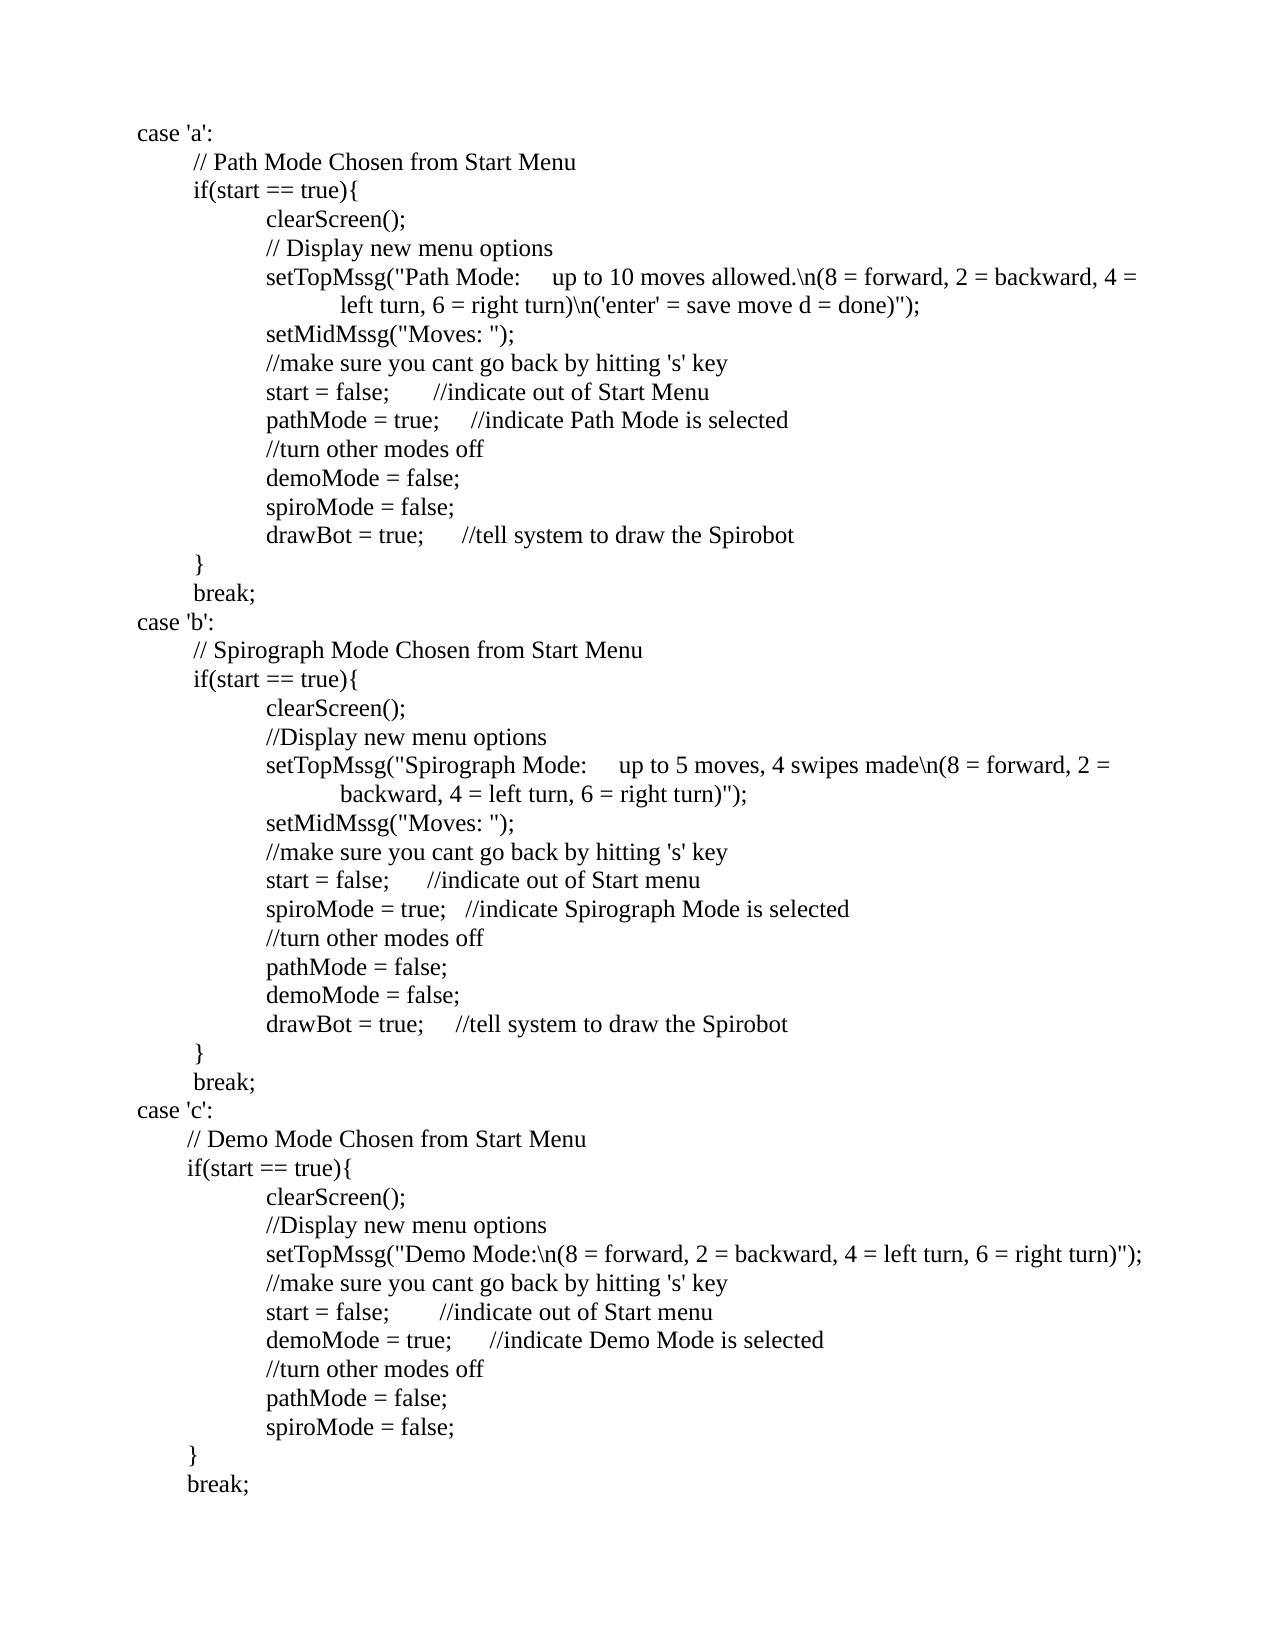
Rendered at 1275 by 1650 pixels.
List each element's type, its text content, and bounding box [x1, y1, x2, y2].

text //make sure you cant go back by hitting 's' key [118, 348, 1157, 377]
text setMidMssg("Moves: "); [118, 808, 1157, 837]
text if(start == true){ [118, 1153, 1157, 1182]
text clearScreen(); [118, 693, 1157, 722]
text backward, 4 = left turn, 6 = right turn)"); [118, 779, 1157, 808]
text setMidMssg("Moves: "); [118, 319, 1157, 348]
text // Display new menu options [118, 233, 1157, 262]
text setTopMssg("Spirograph Mode: up to 5 moves, 4 swipes made\n(8 = forward, 2 = [118, 751, 1157, 779]
text case 'c': [118, 1096, 1157, 1124]
text setTopMssg("Demo Mode:\n(8 = forward, 2 = backward, 4 = left turn, 6 = right turn)"); [118, 1239, 1157, 1268]
text //Display new menu options [118, 1211, 1157, 1239]
text drawBot = true; //tell system to draw the Spirobot [118, 521, 1157, 549]
text clearScreen(); [118, 204, 1157, 233]
text left turn, 6 = right turn)\n('enter' = save move d = done)"); [118, 291, 1157, 319]
text // Spirograph Mode Chosen from Start Menu [118, 636, 1157, 664]
text //turn other modes off [118, 923, 1157, 952]
text } [118, 1038, 1157, 1067]
text if(start == true){ [118, 664, 1157, 693]
text drawBot = true; //tell system to draw the Spirobot [118, 1009, 1157, 1038]
text pathMode = false; [118, 1383, 1157, 1412]
text //turn other modes off [118, 1354, 1157, 1383]
text start = false; //indicate out of Start Menu [118, 377, 1157, 406]
text start = false; //indicate out of Start menu [118, 1297, 1157, 1326]
text spiroMode = false; [118, 1412, 1157, 1441]
text case 'b': [118, 607, 1157, 636]
text break; [118, 1067, 1157, 1096]
text demoMode = false; [118, 981, 1157, 1009]
text if(start == true){ [118, 176, 1157, 204]
text //turn other modes off [118, 434, 1157, 463]
text pathMode = true; //indicate Path Mode is selected [118, 406, 1157, 434]
text spiroMode = true; //indicate Spirograph Mode is selected [118, 894, 1157, 923]
text } [118, 549, 1157, 578]
text setTopMssg("Path Mode: up to 10 moves allowed.\n(8 = forward, 2 = backward, 4 = [118, 262, 1157, 291]
text } [118, 1441, 1157, 1469]
text pathMode = false; [118, 952, 1157, 981]
text clearScreen(); [118, 1182, 1157, 1211]
text demoMode = true; //indicate Demo Mode is selected [118, 1326, 1157, 1354]
text case 'a': [118, 118, 1157, 147]
text //make sure you cant go back by hitting 's' key [118, 1268, 1157, 1297]
text // Path Mode Chosen from Start Menu [118, 147, 1157, 176]
text start = false; //indicate out of Start menu [118, 866, 1157, 894]
text demoMode = false; [118, 463, 1157, 492]
text spiroMode = false; [118, 492, 1157, 521]
text //make sure you cant go back by hitting 's' key [118, 837, 1157, 866]
text // Demo Mode Chosen from Start Menu [118, 1124, 1157, 1153]
text break; [118, 1469, 1157, 1498]
text break; [118, 578, 1157, 607]
text //Display new menu options [118, 722, 1157, 751]
